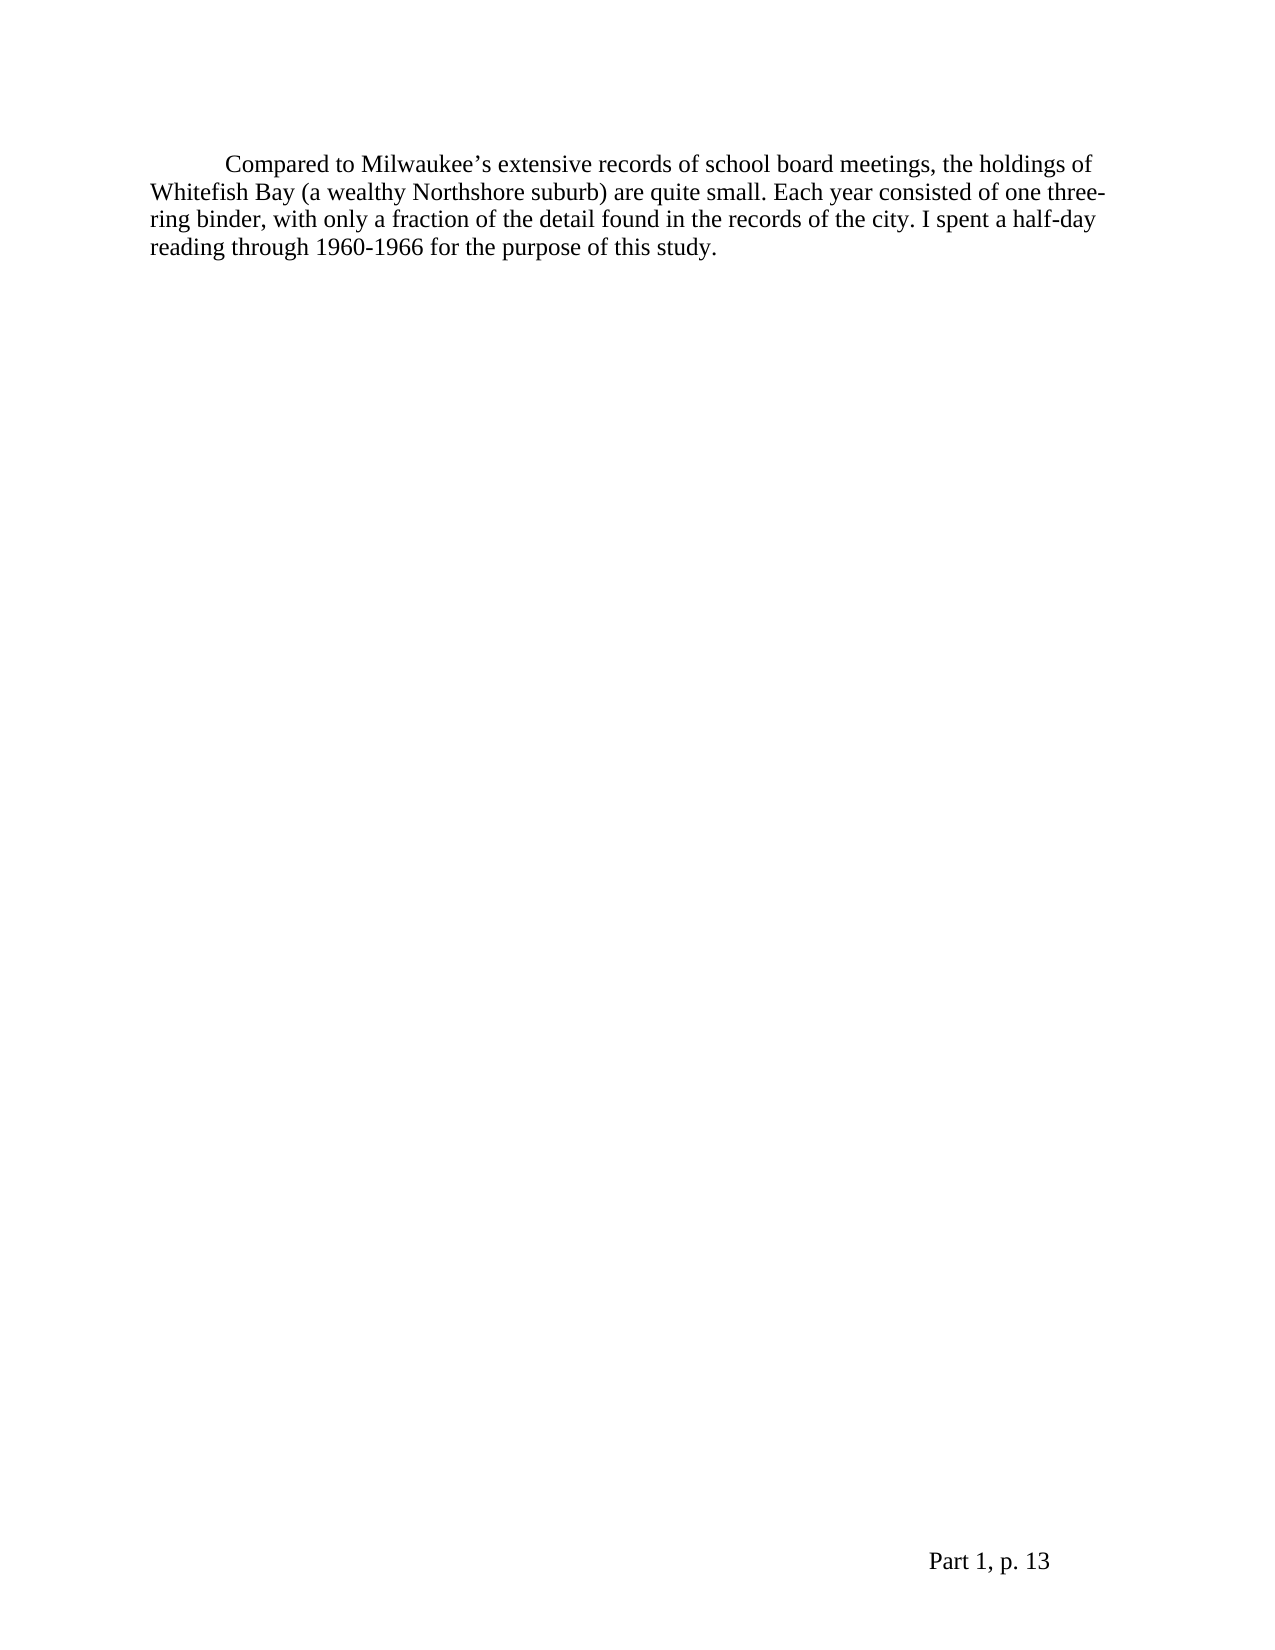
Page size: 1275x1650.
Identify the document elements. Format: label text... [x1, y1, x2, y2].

text Compared to Milwaukee’s extensive records of school board meetings, the holdings of Whitefish Bay (a wealthy Northshore suburb) are quite small. Each year consisted of one three-ring binder, with only a fraction of the detail found in the records of the city. I spent a half-day reading through 1960-1966 for the purpose of this study. [150, 150, 1125, 261]
